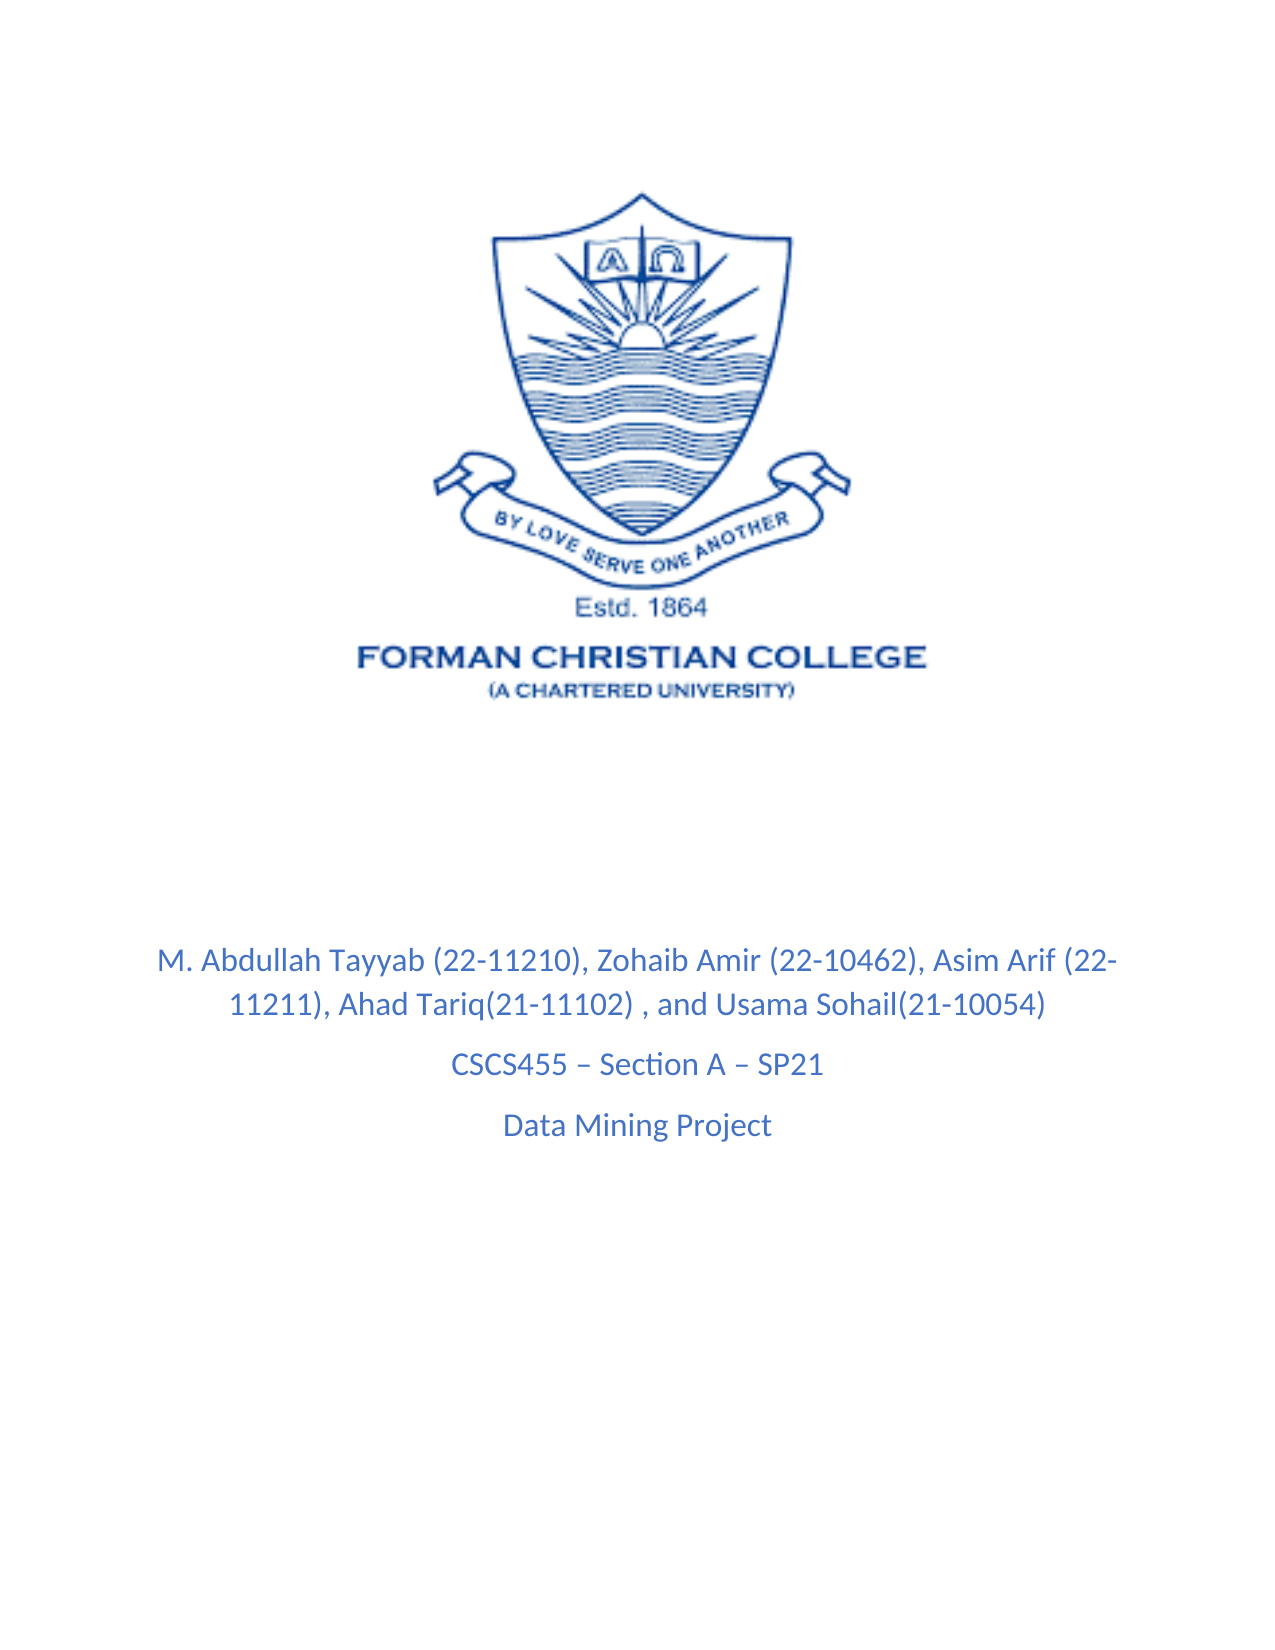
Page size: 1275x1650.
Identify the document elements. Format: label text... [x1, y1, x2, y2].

text CSCS455 – Section A – SP21 [150, 1043, 1125, 1084]
text Data Mining Project [150, 1104, 1125, 1145]
text M. Abdullah Tayyab (22-11210), Zohaib Amir (22-10462), Asim Arif (22-11211), Ahad Tariq(21-11102) , and Usama Sohail(21-10054) [150, 939, 1125, 1023]
picture [335, 150, 940, 755]
